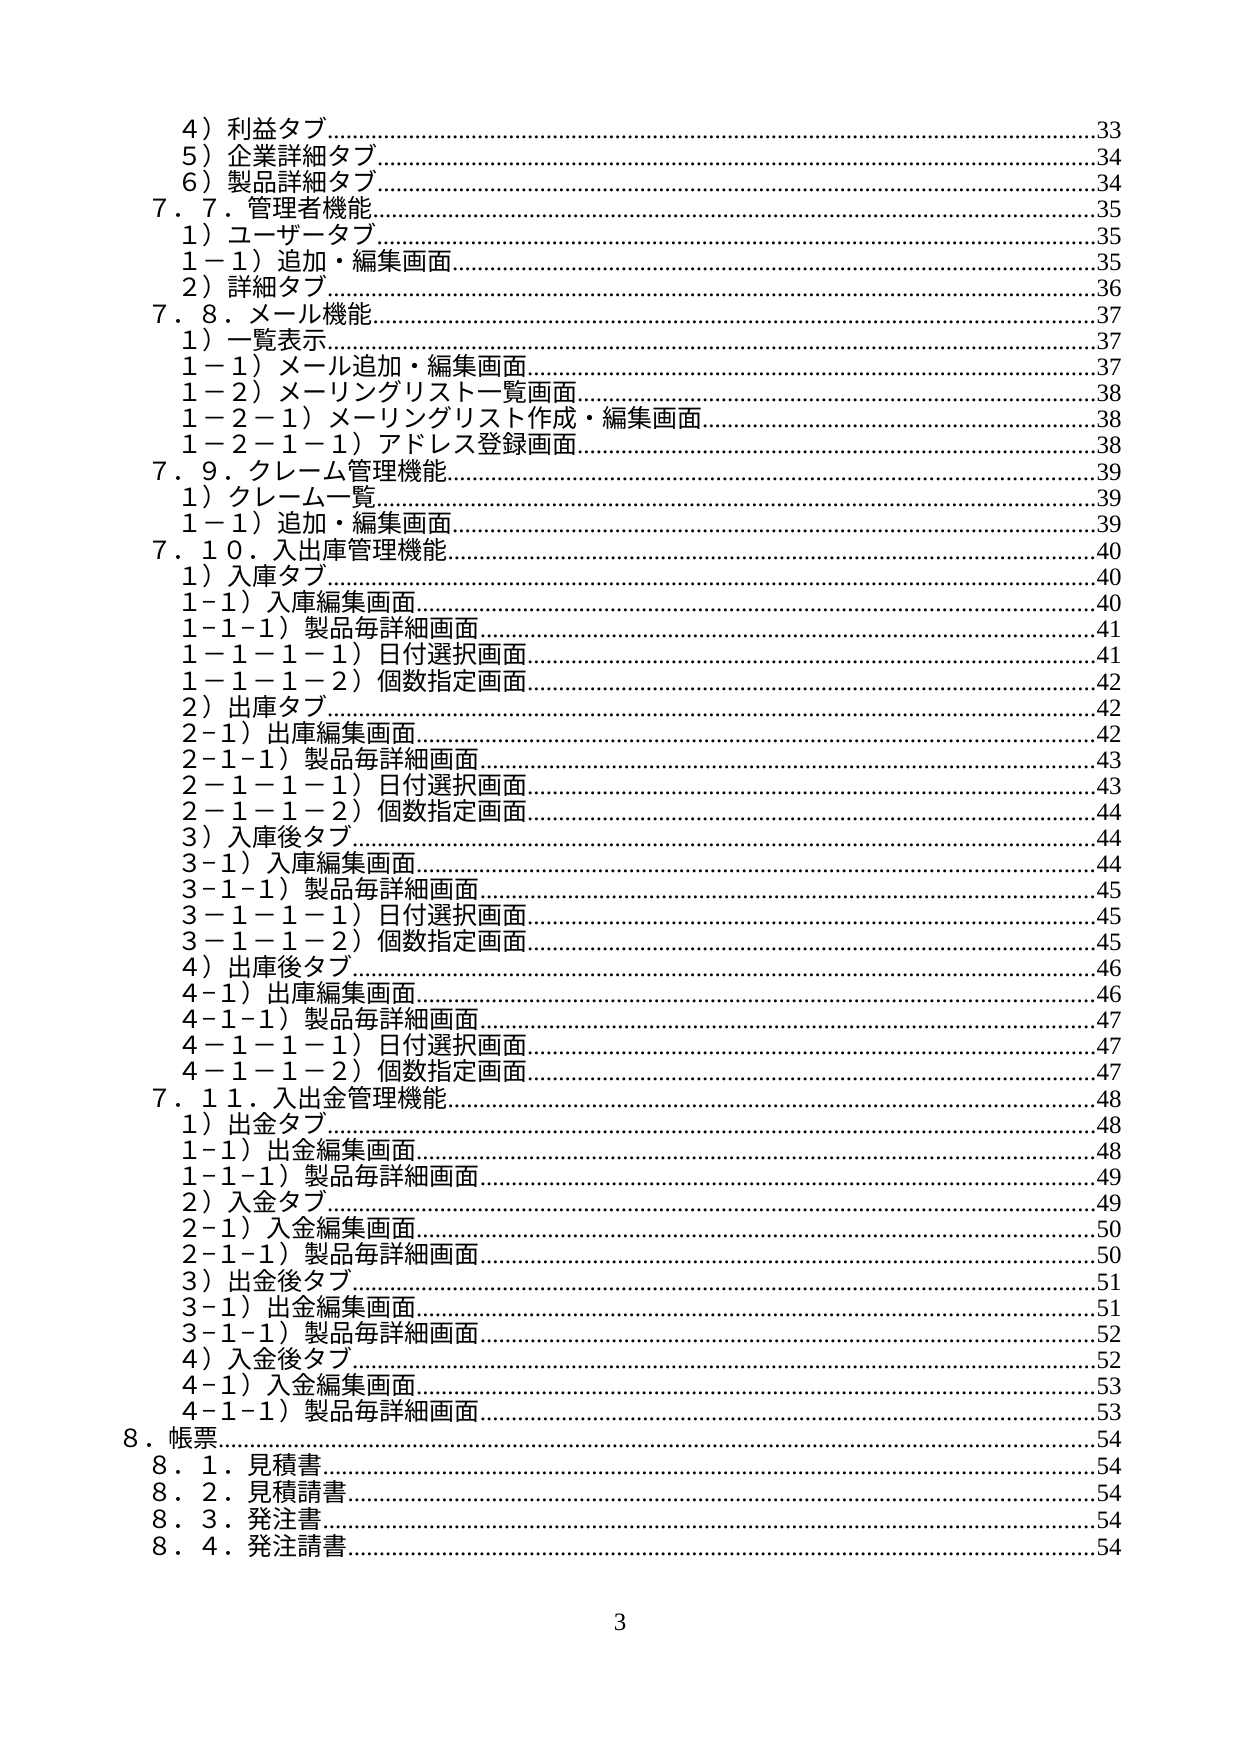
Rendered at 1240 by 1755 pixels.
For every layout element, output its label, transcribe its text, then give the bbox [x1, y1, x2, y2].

text ４－１－１－２）個数指定画面 47 [177, 1060, 1121, 1086]
text ４−１−１）製品毎詳細画面 47 [177, 1008, 1121, 1034]
text ３−１−１）製品毎詳細画面 52 [177, 1321, 1121, 1347]
text ７．９．クレーム管理機能 39 [148, 459, 1121, 486]
text ４－１－１－１）日付選択画面 47 [177, 1034, 1121, 1060]
text １）出金タブ 48 [177, 1113, 1121, 1139]
text ４）出庫後タブ 46 [177, 956, 1121, 982]
text ４−１−１）製品毎詳細画面 53 [177, 1399, 1121, 1425]
text ７．１０．入出庫管理機能 40 [148, 538, 1121, 565]
text １－１－１－２）個数指定画面 42 [177, 669, 1121, 695]
text １）ユーザータブ 35 [177, 223, 1121, 249]
text ２−１−１）製品毎詳細画面 43 [177, 747, 1121, 773]
text １−１）出金編集画面 48 [177, 1139, 1121, 1165]
text １−１−１）製品毎詳細画面 41 [177, 617, 1121, 643]
text ２）入金タブ 49 [177, 1191, 1121, 1217]
text ７．１１．入出金管理機能 48 [148, 1086, 1121, 1113]
text １）一覧表示 37 [177, 328, 1121, 354]
text １－１）追加・編集画面 35 [177, 249, 1121, 275]
text １−１−１）製品毎詳細画面 49 [177, 1165, 1121, 1191]
text ４−１）出庫編集画面 46 [177, 982, 1121, 1008]
text １－２－１）メーリングリスト作成・編集画面 38 [177, 407, 1121, 433]
text ２−１）入金編集画面 50 [177, 1217, 1121, 1243]
text ２−１−１）製品毎詳細画面 50 [177, 1243, 1121, 1269]
text ３−１）出金編集画面 51 [177, 1295, 1121, 1321]
text ３）出金後タブ 51 [177, 1269, 1121, 1295]
text ３−１−１）製品毎詳細画面 45 [177, 877, 1121, 903]
text ８．帳票 54 [118, 1425, 1121, 1452]
text ３－１－１－１）日付選択画面 45 [177, 903, 1121, 929]
text ３）入庫後タブ 44 [177, 825, 1121, 851]
text ３－１－１－２）個数指定画面 45 [177, 929, 1121, 956]
text １−１）入庫編集画面 40 [177, 591, 1121, 617]
text ８．２．見積請書 54 [148, 1479, 1121, 1507]
text ２）出庫タブ 42 [177, 695, 1121, 721]
text ７．７．管理者機能 35 [148, 196, 1121, 223]
text １－１）追加・編集画面 39 [177, 512, 1121, 538]
text ８．４．発注請書 54 [148, 1534, 1121, 1561]
text ４）利益タブ 33 [177, 118, 1121, 144]
text ６）製品詳細タブ 34 [177, 170, 1121, 196]
text １）クレーム一覧 39 [177, 486, 1121, 512]
text ４−１）入金編集画面 53 [177, 1373, 1121, 1399]
text ３−１）入庫編集画面 44 [177, 851, 1121, 877]
text ２−１）出庫編集画面 42 [177, 721, 1121, 747]
text ８．１．見積書 54 [148, 1452, 1121, 1479]
text １）入庫タブ 40 [177, 565, 1121, 591]
text ４）入金後タブ 52 [177, 1347, 1121, 1373]
text １－２－１－１）アドレス登録画面 38 [177, 433, 1121, 459]
text ２－１－１－１）日付選択画面 43 [177, 773, 1121, 799]
text ８．３．発注書 54 [148, 1507, 1121, 1534]
text １－２）メーリングリスト一覧画面 38 [177, 381, 1121, 407]
text ２－１－１－２）個数指定画面 44 [177, 799, 1121, 825]
text １－１－１－１）日付選択画面 41 [177, 643, 1121, 669]
text １－１）メール追加・編集画面 37 [177, 354, 1121, 381]
text ５）企業詳細タブ 34 [177, 144, 1121, 170]
text ２）詳細タブ 36 [177, 275, 1121, 301]
text ７．８．メール機能 37 [148, 301, 1121, 328]
